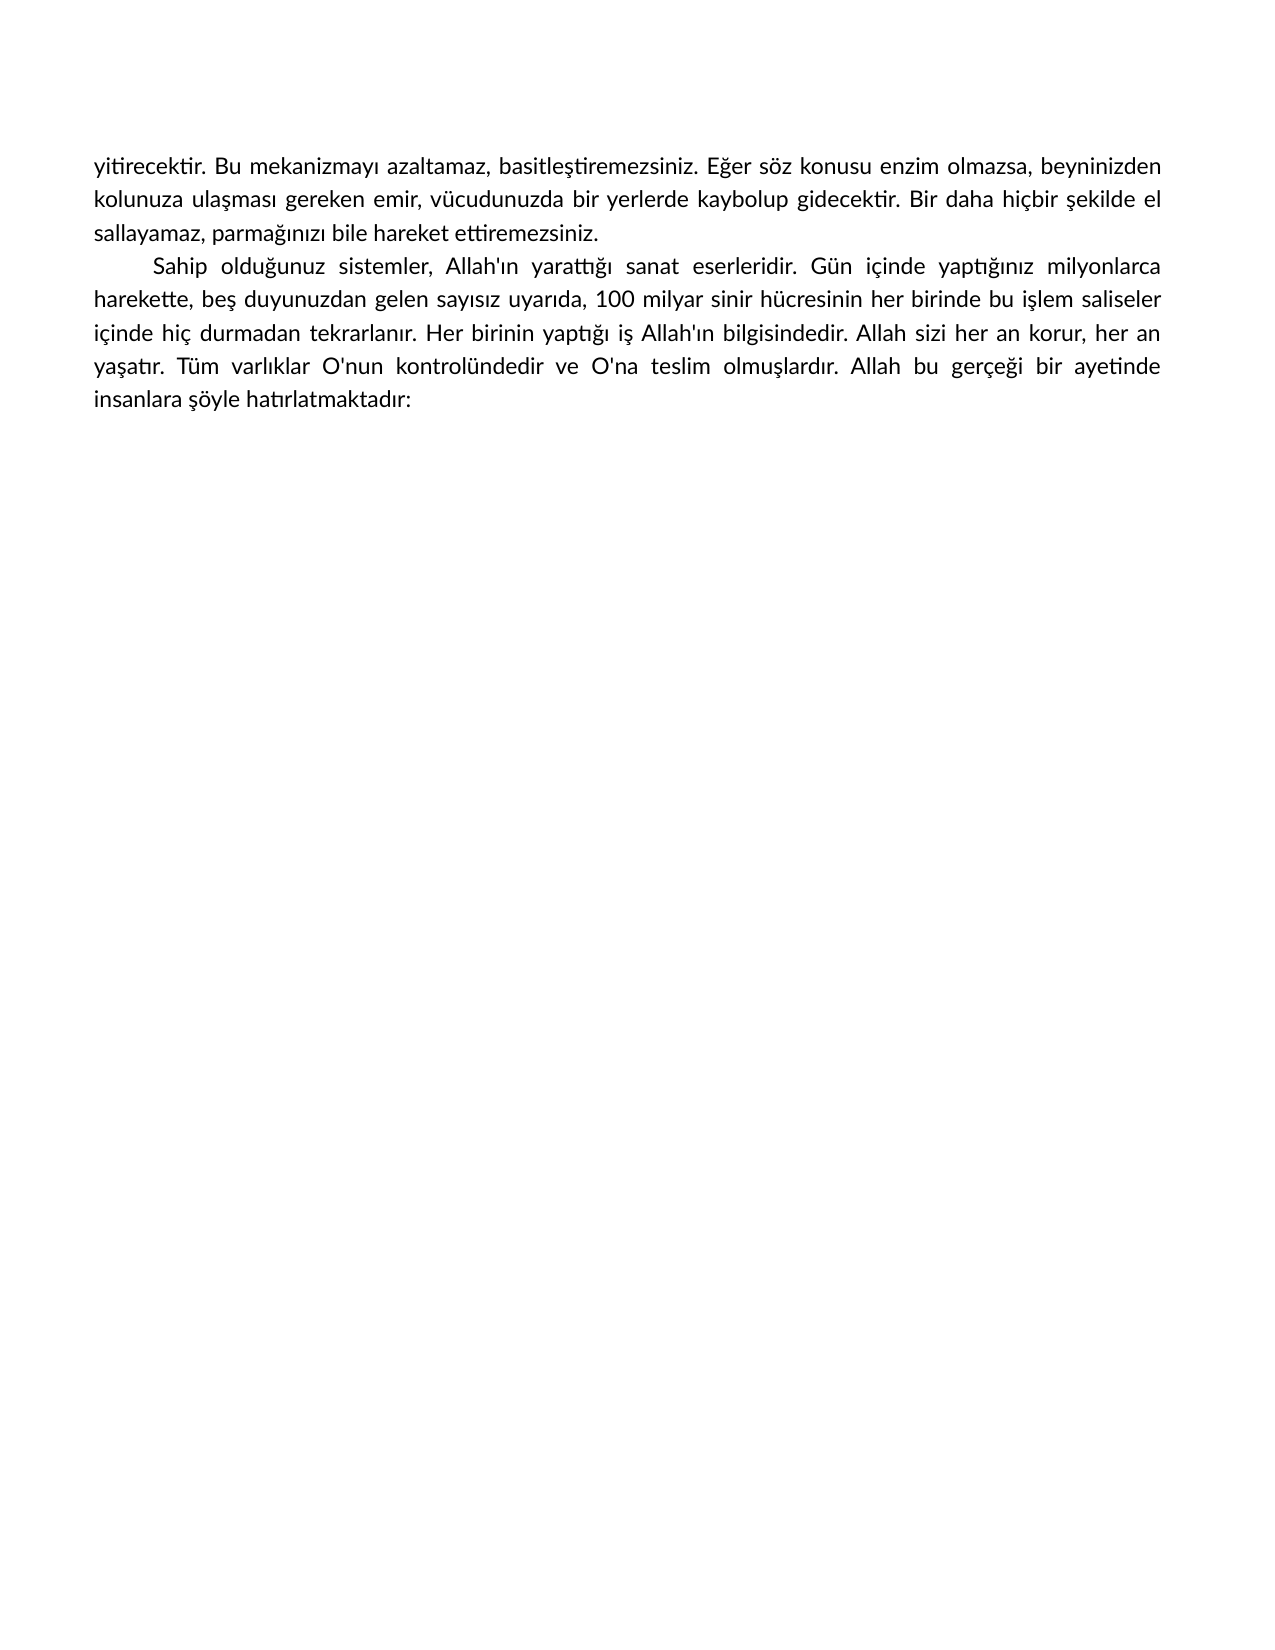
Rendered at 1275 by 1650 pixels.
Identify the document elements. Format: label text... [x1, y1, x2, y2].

text yitirecektir. Bu mekanizmayı azaltamaz, basitleştiremezsiniz. Eğer söz konusu enzim olmazsa, beyninizden kolunuza ulaşması gereken emir, vücudunuzda bir yerlerde kaybolup gidecektir. Bir daha hiçbir şekilde el sallayamaz, parmağınızı bile hareket ettiremezsiniz. [94, 148, 1162, 248]
text Sahip olduğunuz sistemler, Allah'ın yarattığı sanat eserleridir. Gün içinde yaptığınız milyonlarca harekette, beş duyunuzdan gelen sayısız uyarıda, 100 milyar sinir hücresinin her birinde bu işlem saliseler içinde hiç durmadan tekrarlanır. Her birinin yaptığı iş Allah'ın bilgisindedir. Allah sizi her an korur, her an yaşatır. Tüm varlıklar O'nun kontrolündedir ve O'na teslim olmuşlardır. Allah bu gerçeği bir ayetinde insanlara şöyle hatırlatmaktadır: [94, 248, 1162, 414]
